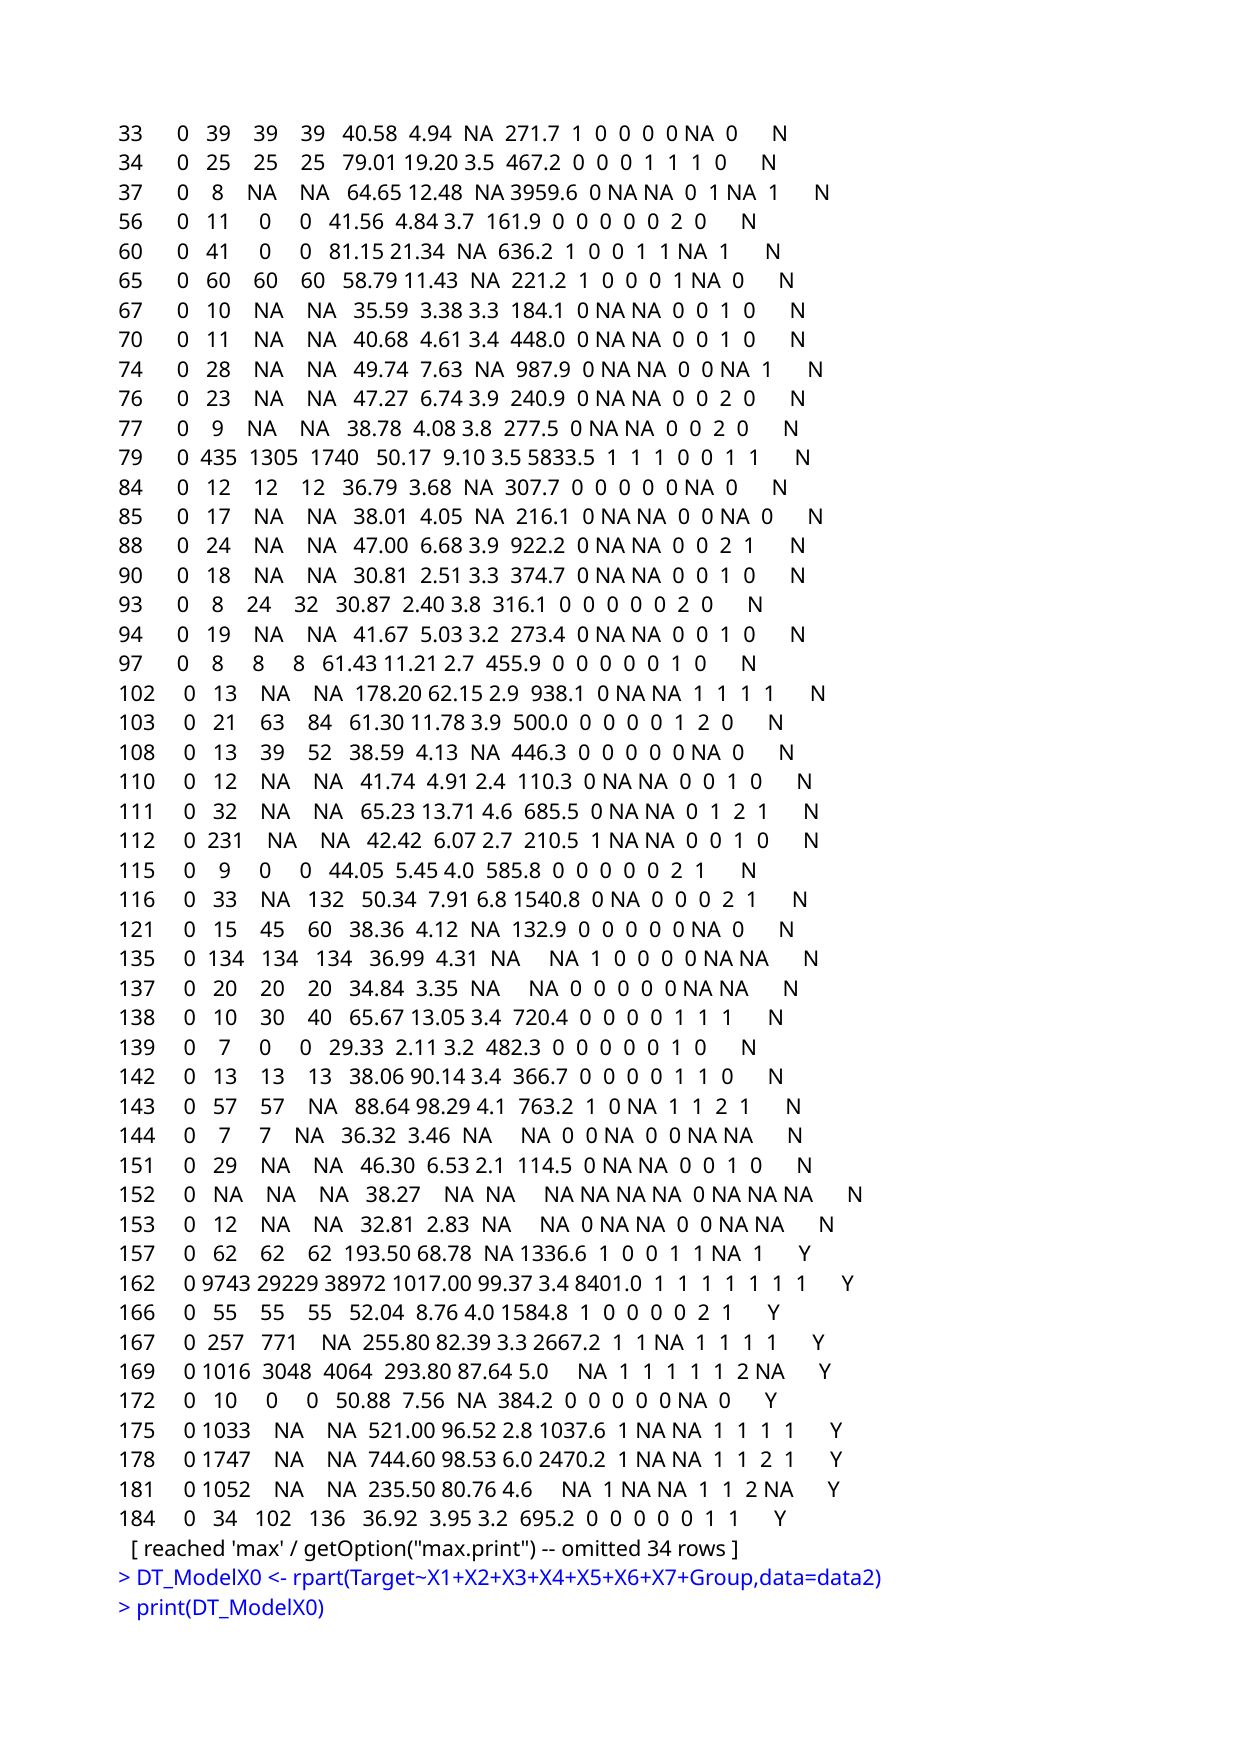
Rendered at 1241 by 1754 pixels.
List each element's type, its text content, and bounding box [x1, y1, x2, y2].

text 65 0 60 60 60 58.79 11.43 NA 221.2 1 0 0 0 1 NA 0 N [118, 266, 1122, 295]
text 37 0 8 NA NA 64.65 12.48 NA 3959.6 0 NA NA 0 1 NA 1 N [118, 177, 1122, 207]
text 137 0 20 20 20 34.84 3.35 NA NA 0 0 0 0 0 NA NA N [118, 973, 1122, 1002]
text 184 0 34 102 136 36.92 3.95 3.2 695.2 0 0 0 0 0 1 1 Y [118, 1504, 1122, 1533]
text 169 0 1016 3048 4064 293.80 87.64 5.0 NA 1 1 1 1 1 2 NA Y [118, 1356, 1122, 1386]
text 77 0 9 NA NA 38.78 4.08 3.8 277.5 0 NA NA 0 0 2 0 N [118, 413, 1122, 442]
text 76 0 23 NA NA 47.27 6.74 3.9 240.9 0 NA NA 0 0 2 0 N [118, 383, 1122, 413]
text 152 0 NA NA NA 38.27 NA NA NA NA NA NA 0 NA NA NA N [118, 1179, 1122, 1209]
text 115 0 9 0 0 44.05 5.45 4.0 585.8 0 0 0 0 0 2 1 N [118, 855, 1122, 884]
text 74 0 28 NA NA 49.74 7.63 NA 987.9 0 NA NA 0 0 NA 1 N [118, 354, 1122, 383]
text 162 0 9743 29229 38972 1017.00 99.37 3.4 8401.0 1 1 1 1 1 1 1 Y [118, 1268, 1122, 1297]
text 151 0 29 NA NA 46.30 6.53 2.1 114.5 0 NA NA 0 0 1 0 N [118, 1150, 1122, 1179]
text 88 0 24 NA NA 47.00 6.68 3.9 922.2 0 NA NA 0 0 2 1 N [118, 531, 1122, 560]
text 85 0 17 NA NA 38.01 4.05 NA 216.1 0 NA NA 0 0 NA 0 N [118, 501, 1122, 531]
text 178 0 1747 NA NA 744.60 98.53 6.0 2470.2 1 NA NA 1 1 2 1 Y [118, 1445, 1122, 1474]
text 34 0 25 25 25 79.01 19.20 3.5 467.2 0 0 0 1 1 1 0 N [118, 148, 1122, 177]
text 157 0 62 62 62 193.50 68.78 NA 1336.6 1 0 0 1 1 NA 1 Y [118, 1238, 1122, 1268]
text > print(DT_ModelX0) [118, 1592, 1122, 1622]
text 67 0 10 NA NA 35.59 3.38 3.3 184.1 0 NA NA 0 0 1 0 N [118, 295, 1122, 324]
text 84 0 12 12 12 36.79 3.68 NA 307.7 0 0 0 0 0 NA 0 N [118, 472, 1122, 501]
text 33 0 39 39 39 40.58 4.94 NA 271.7 1 0 0 0 0 NA 0 N [118, 118, 1122, 148]
text 167 0 257 771 NA 255.80 82.39 3.3 2667.2 1 1 NA 1 1 1 1 Y [118, 1327, 1122, 1356]
text [ reached 'max' / getOption("max.print") -- omitted 34 rows ] [118, 1533, 1122, 1563]
text 153 0 12 NA NA 32.81 2.83 NA NA 0 NA NA 0 0 NA NA N [118, 1209, 1122, 1238]
text 94 0 19 NA NA 41.67 5.03 3.2 273.4 0 NA NA 0 0 1 0 N [118, 619, 1122, 649]
text 111 0 32 NA NA 65.23 13.71 4.6 685.5 0 NA NA 0 1 2 1 N [118, 796, 1122, 826]
text 90 0 18 NA NA 30.81 2.51 3.3 374.7 0 NA NA 0 0 1 0 N [118, 560, 1122, 590]
text 108 0 13 39 52 38.59 4.13 NA 446.3 0 0 0 0 0 NA 0 N [118, 737, 1122, 767]
text 121 0 15 45 60 38.36 4.12 NA 132.9 0 0 0 0 0 NA 0 N [118, 914, 1122, 943]
text 139 0 7 0 0 29.33 2.11 3.2 482.3 0 0 0 0 0 1 0 N [118, 1032, 1122, 1061]
text 181 0 1052 NA NA 235.50 80.76 4.6 NA 1 NA NA 1 1 2 NA Y [118, 1474, 1122, 1504]
text 110 0 12 NA NA 41.74 4.91 2.4 110.3 0 NA NA 0 0 1 0 N [118, 767, 1122, 796]
text 166 0 55 55 55 52.04 8.76 4.0 1584.8 1 0 0 0 0 2 1 Y [118, 1297, 1122, 1327]
text 60 0 41 0 0 81.15 21.34 NA 636.2 1 0 0 1 1 NA 1 N [118, 236, 1122, 266]
text 79 0 435 1305 1740 50.17 9.10 3.5 5833.5 1 1 1 0 0 1 1 N [118, 442, 1122, 472]
text 116 0 33 NA 132 50.34 7.91 6.8 1540.8 0 NA 0 0 0 2 1 N [118, 884, 1122, 914]
text > DT_ModelX0 <- rpart(Target~X1+X2+X3+X4+X5+X6+X7+Group,data=data2) [118, 1563, 1122, 1592]
text 142 0 13 13 13 38.06 90.14 3.4 366.7 0 0 0 0 1 1 0 N [118, 1061, 1122, 1091]
text 56 0 11 0 0 41.56 4.84 3.7 161.9 0 0 0 0 0 2 0 N [118, 207, 1122, 236]
text 138 0 10 30 40 65.67 13.05 3.4 720.4 0 0 0 0 1 1 1 N [118, 1002, 1122, 1032]
text 102 0 13 NA NA 178.20 62.15 2.9 938.1 0 NA NA 1 1 1 1 N [118, 678, 1122, 708]
text 112 0 231 NA NA 42.42 6.07 2.7 210.5 1 NA NA 0 0 1 0 N [118, 826, 1122, 855]
text 172 0 10 0 0 50.88 7.56 NA 384.2 0 0 0 0 0 NA 0 Y [118, 1386, 1122, 1415]
text 144 0 7 7 NA 36.32 3.46 NA NA 0 0 NA 0 0 NA NA N [118, 1120, 1122, 1150]
text 143 0 57 57 NA 88.64 98.29 4.1 763.2 1 0 NA 1 1 2 1 N [118, 1091, 1122, 1120]
text 103 0 21 63 84 61.30 11.78 3.9 500.0 0 0 0 0 1 2 0 N [118, 708, 1122, 737]
text 97 0 8 8 8 61.43 11.21 2.7 455.9 0 0 0 0 0 1 0 N [118, 649, 1122, 678]
text 135 0 134 134 134 36.99 4.31 NA NA 1 0 0 0 0 NA NA N [118, 943, 1122, 973]
text 175 0 1033 NA NA 521.00 96.52 2.8 1037.6 1 NA NA 1 1 1 1 Y [118, 1415, 1122, 1445]
text 93 0 8 24 32 30.87 2.40 3.8 316.1 0 0 0 0 0 2 0 N [118, 590, 1122, 619]
text 70 0 11 NA NA 40.68 4.61 3.4 448.0 0 NA NA 0 0 1 0 N [118, 324, 1122, 354]
